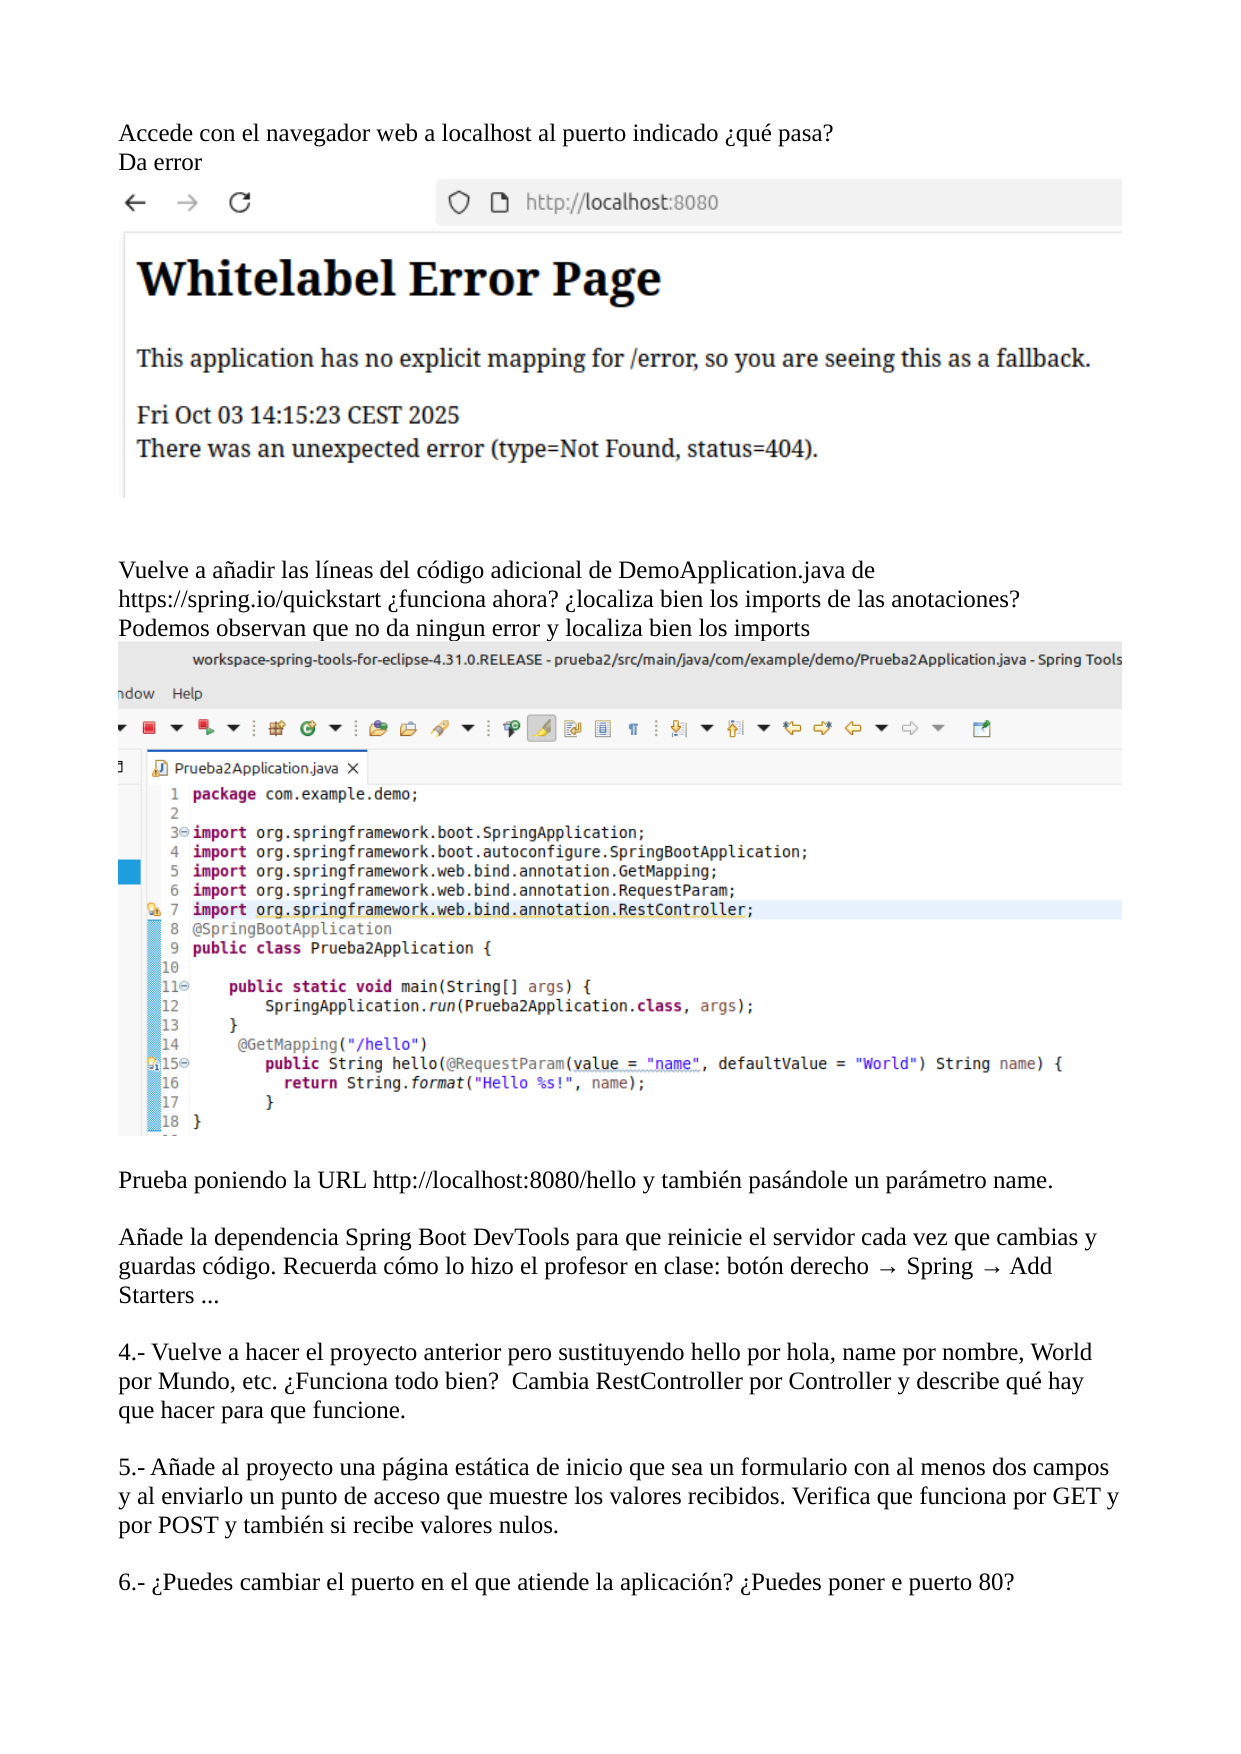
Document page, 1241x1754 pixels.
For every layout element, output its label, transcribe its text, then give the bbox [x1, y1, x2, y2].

text 5.- Añade al proyecto una página estática de inicio que sea un formulario con al menos dos campos y al enviarlo un punto de acceso que muestre los valores recibidos. Verifica que funciona por GET y por POST y también si recibe valores nulos. [118, 1452, 1122, 1538]
text Prueba poniendo la URL http://localhost:8080/hello y también pasándole un parámetro name. [118, 1165, 1122, 1193]
picture [118, 641, 1123, 1136]
text Accede con el navegador web a localhost al puerto indicado ¿qué pasa? [118, 118, 1122, 147]
picture [118, 175, 1123, 498]
text Vuelve a añadir las líneas del código adicional de DemoApplication.java de https://spring.io/quickstart ¿funciona ahora? ¿localiza bien los imports de las anotaciones? [118, 555, 1122, 613]
text 4.- Vuelve a hacer el proyecto anterior pero sustituyendo hello por hola, name por nombre, World por Mundo, etc. ¿Funciona todo bien? Cambia RestController por Controller y describe qué hay que hacer para que funcione. [118, 1337, 1122, 1423]
text Podemos observan que no da ningun error y localiza bien los imports [118, 613, 1122, 641]
text 6.- ¿Puedes cambiar el puerto en el que atiende la aplicación? ¿Puedes poner e puerto 80? [118, 1567, 1122, 1596]
text Da error [118, 147, 1122, 175]
text Añade la dependencia Spring Boot DevTools para que reinicie el servidor cada vez que cambias y guardas código. Recuerda cómo lo hizo el profesor en clase: botón derecho → Spring → Add Starters ... [118, 1222, 1122, 1308]
